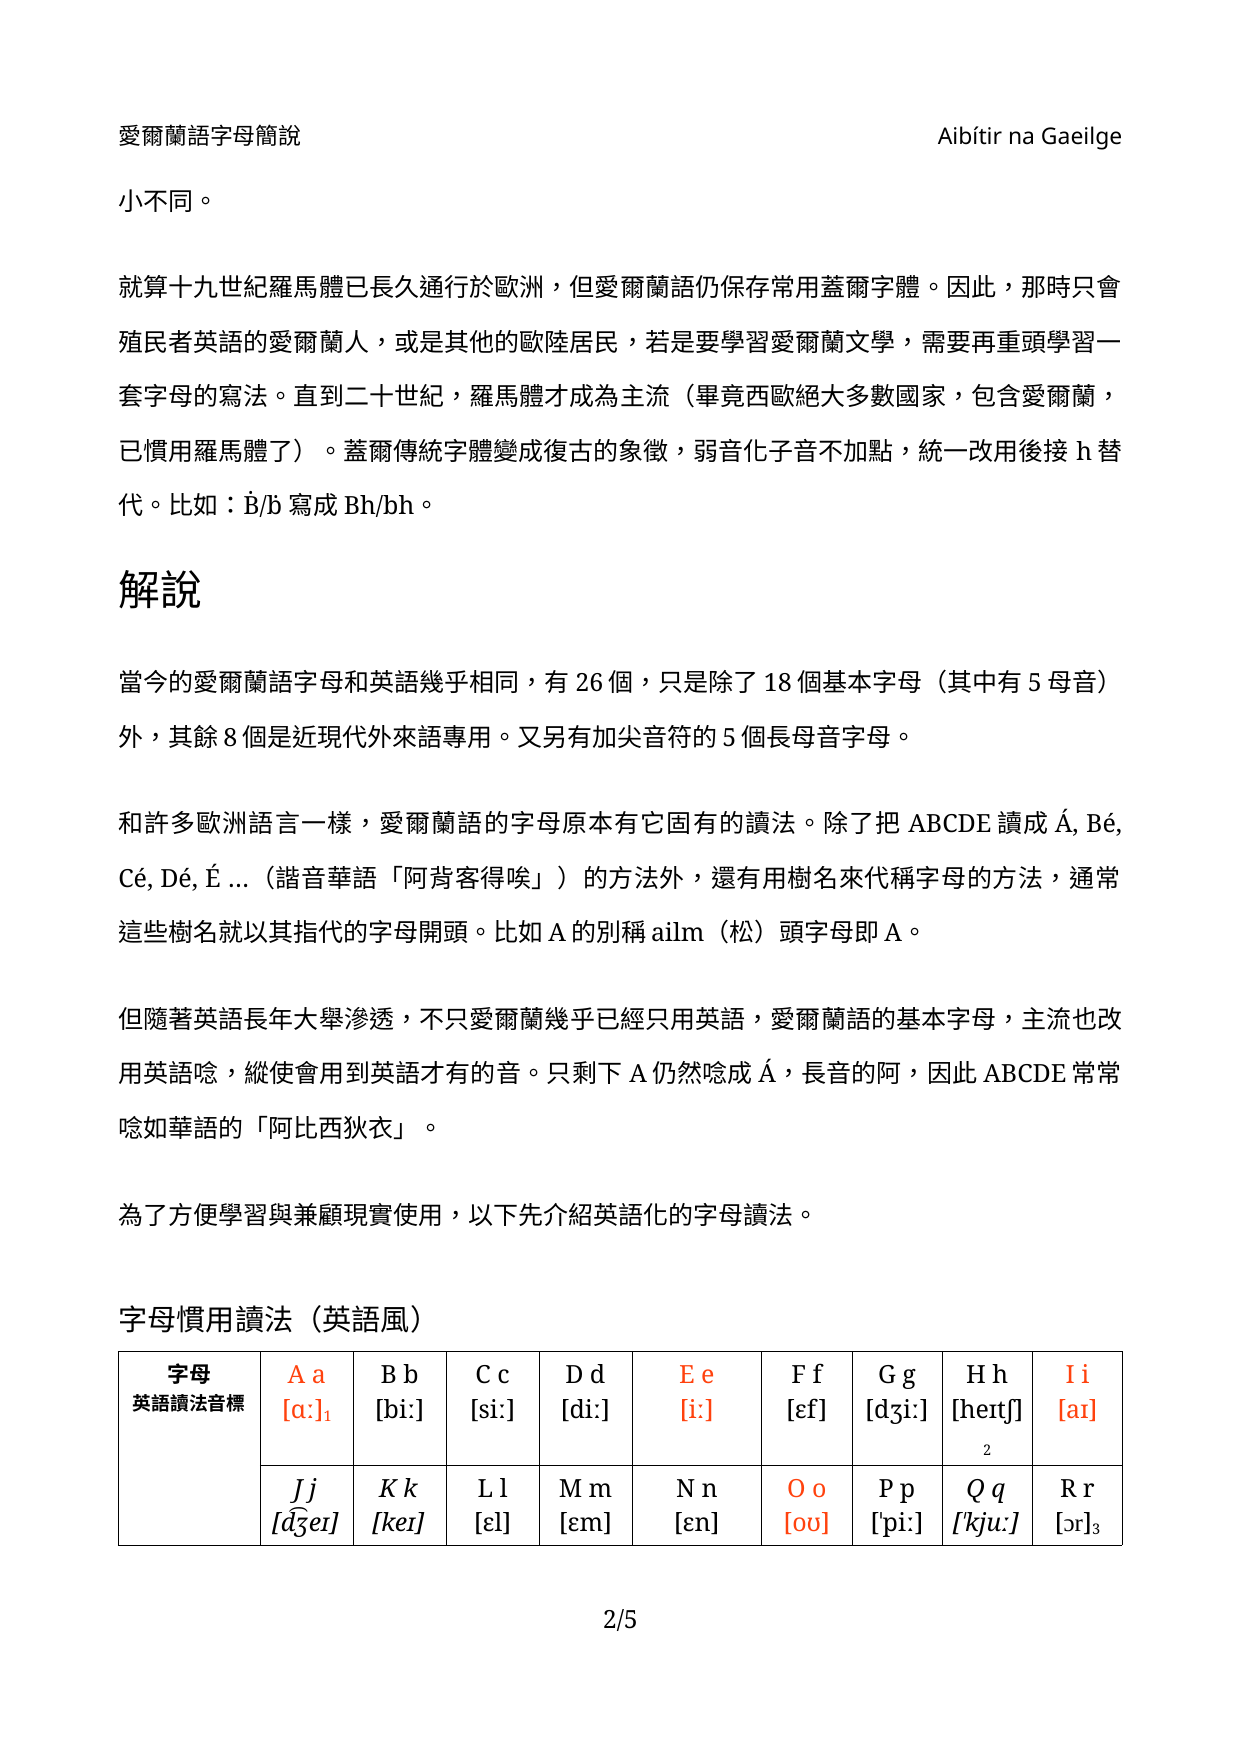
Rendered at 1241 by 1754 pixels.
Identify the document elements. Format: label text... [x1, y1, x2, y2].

table_cell Q q [ˈkjuː] [943, 1466, 1032, 1545]
subtitle 字母慣用讀法（英語風） [118, 1297, 1122, 1339]
text 解說 [118, 572, 1122, 614]
table_cell K k [keɪ] [354, 1466, 446, 1545]
table_header A a [ɑː]1 [261, 1352, 353, 1465]
table_header G g [dʒiː] [853, 1352, 942, 1465]
table_header B b [biː] [354, 1352, 446, 1465]
table_cell P p [ˈpiː] [853, 1466, 942, 1545]
table_cell R r [ɔr]3 [1033, 1466, 1122, 1545]
table_header H h [heɪtʃ]2 [943, 1352, 1032, 1465]
table_header C c [siː] [447, 1352, 539, 1465]
text 就算十九世紀羅馬體已長久通行於歐洲，但愛爾蘭語仍保存常用蓋爾字體。因此，那時只會殖民者英語的愛爾蘭人，或是其他的歐陸居民，若是要學習愛爾蘭文學，需要再重頭學習一套字母的寫法。直到二十世紀，羅馬體才成為主流（畢竟西歐絕大多數國家，包含愛爾蘭，已慣用羅馬體了）。蓋爾傳統字體變成復古的象徵，弱音化子音不加點，統一改用後接h替代。比如：Ḃ/ḃ 寫成Bh/bh。 [118, 268, 1122, 522]
table_cell L l [ɛl] [447, 1466, 539, 1545]
text 當今的愛爾蘭語字母和英語幾乎相同，有26個，只是除了18個基本字母（其中有5母音）外，其餘8個是近現代外來語專用。又另有加尖音符的5個長母音字母。 [118, 663, 1122, 753]
text 和許多歐洲語言一樣，愛爾蘭語的字母原本有它固有的讀法。除了把ABCDE讀成Á, Bé, Cé, Dé, É …（諧音華語「阿背客得唉」）的方法外，還有用樹名來代稱字母的方法，通常這些樹名就以其指代的字母開頭。比如A的別稱ailm（松）頭字母即A。 [118, 804, 1122, 949]
text 為了方便學習與兼顧現實使用，以下先介紹英語化的字母讀法。 [118, 1195, 1122, 1231]
table_cell M m [ɛm] [540, 1466, 632, 1545]
text 但隨著英語長年大舉滲透，不只愛爾蘭幾乎已經只用英語，愛爾蘭語的基本字母，主流也改用英語唸，縱使會用到英語才有的音。只剩下A仍然唸成Á，長音的阿，因此ABCDE常常唸如華語的「阿比西狄衣」。 [118, 999, 1122, 1144]
table_cell N n [ɛn] [633, 1466, 761, 1545]
table_header 字母 英語讀法音標 [119, 1352, 260, 1545]
text 蓋爾體除了在字母上面加尖音符(síneadh fada) ◌́ 表長母音外，還常加上點 (ponc séimhithe, buailte) ◌̇ 表子音要弱音化 (séimhiú)，比如說弱音化的B/b，羅馬體要寫成Ḃ/ḃ。大寫的寫法和小寫大體一致，雖然大小不同。 [118, 181, 1122, 217]
table_cell J j [d͡ʒeɪ] [261, 1466, 353, 1545]
table_header I i [aɪ] [1033, 1352, 1122, 1465]
table_header E e [iː] [633, 1352, 761, 1465]
table_header D d [diː] [540, 1352, 632, 1465]
table_cell O o [oʊ] [762, 1466, 852, 1545]
table_header F f [ɛf] [762, 1352, 852, 1465]
